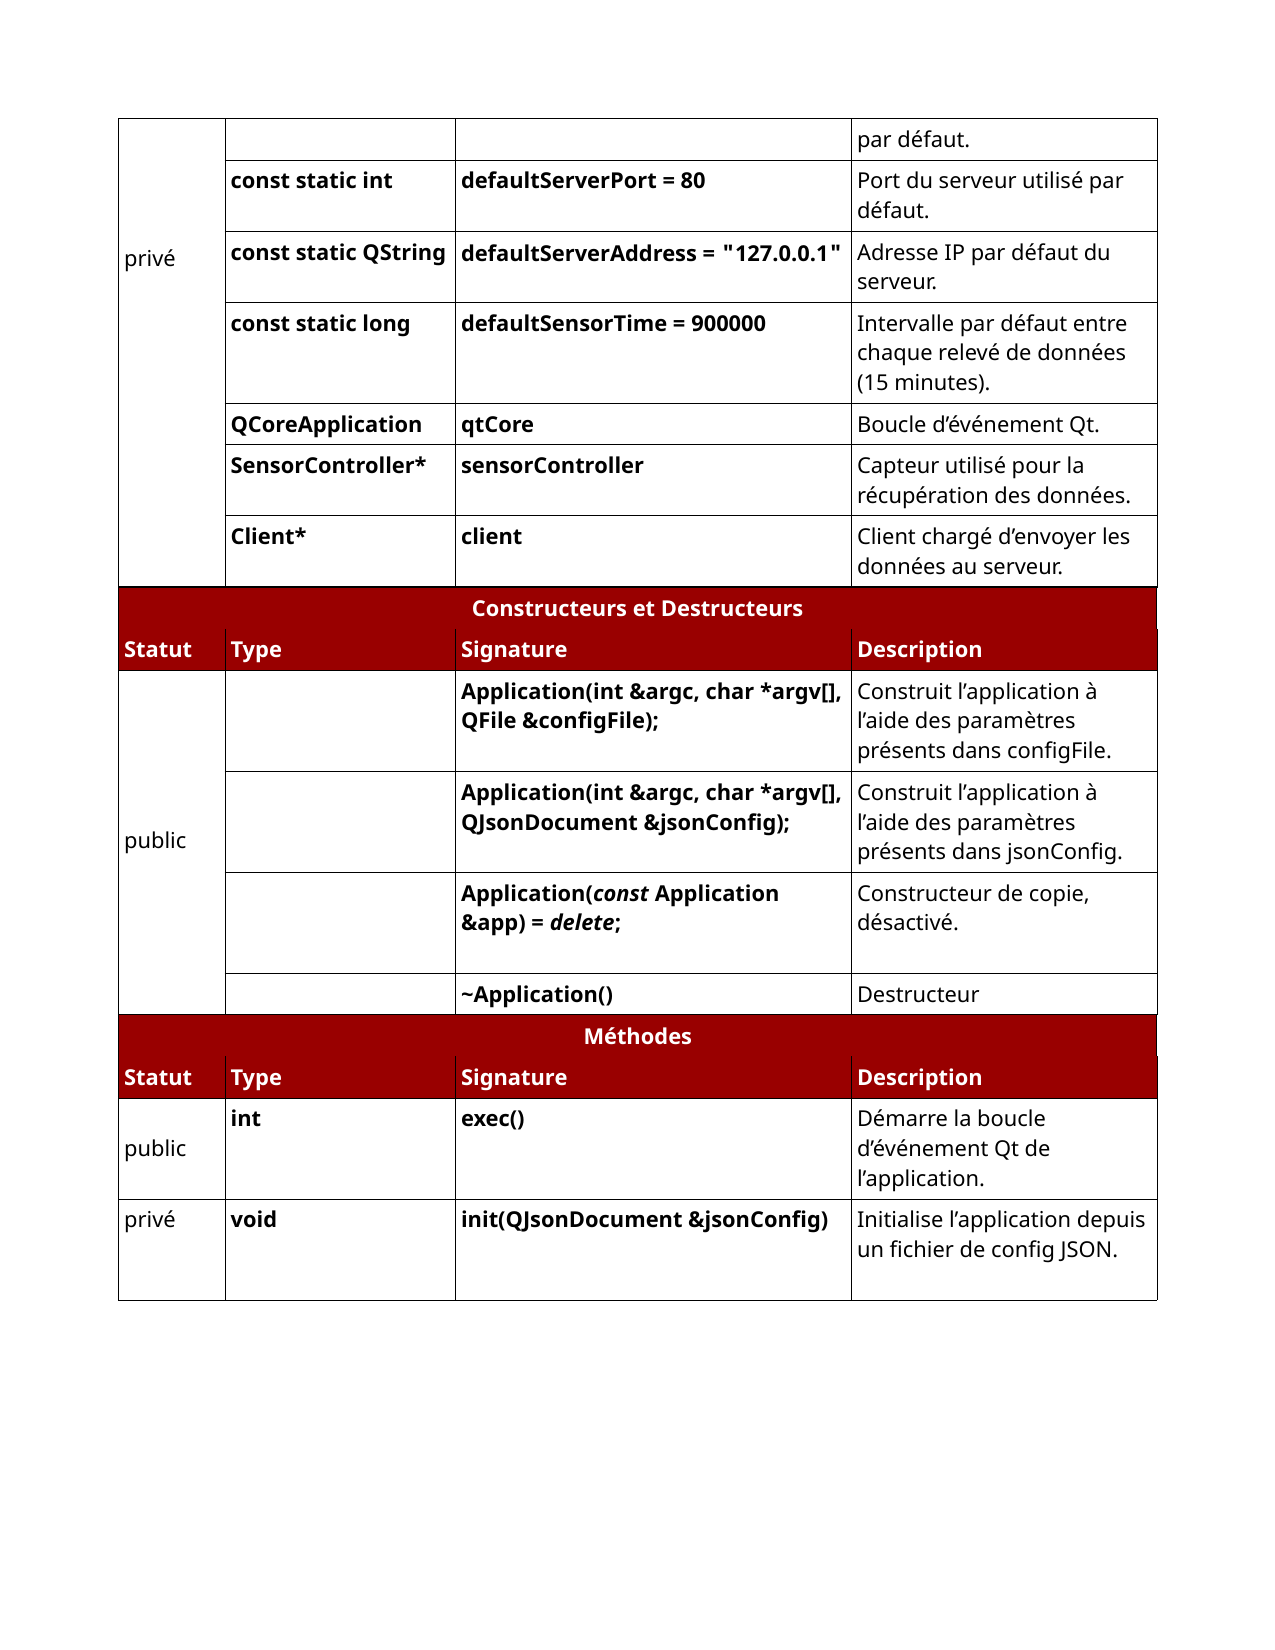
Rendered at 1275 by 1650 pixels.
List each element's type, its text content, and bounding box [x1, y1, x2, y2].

table_cell [226, 119, 455, 159]
table_cell Intervalle par défaut entre chaque relevé de données (15 minutes). [852, 303, 1157, 403]
table_cell Application(int &argc, char *argv[], QJsonDocument &jsonConfig); [456, 772, 851, 872]
table_cell Client* [226, 516, 455, 586]
table_cell sensorController [456, 445, 851, 515]
table_cell par défaut. [852, 119, 1157, 159]
table_cell client [456, 516, 851, 586]
table_cell [226, 772, 455, 872]
table_cell [456, 119, 851, 159]
table_cell const static QString [226, 232, 455, 302]
table_cell Description [852, 1056, 1157, 1098]
table_cell Initialise l’application depuis un fichier de config JSON. [852, 1200, 1157, 1299]
table_cell Constructeurs et Destructeurs [119, 588, 1156, 629]
table_cell Construit l’application à l’aide des paramètres présents dans jsonConfig. [852, 772, 1157, 872]
table_cell Méthodes [119, 1015, 1156, 1056]
table_cell [226, 873, 455, 973]
table_cell Type [226, 629, 455, 670]
table_cell init(QJsonDocument &jsonConfig) [456, 1200, 851, 1299]
table_cell Constructeur de copie, désactivé. [852, 873, 1157, 973]
table_cell privé [119, 119, 225, 586]
table_cell Boucle d’événement Qt. [852, 404, 1157, 444]
table_cell privé [119, 1200, 225, 1299]
table_cell QCoreApplication [226, 404, 455, 444]
table_cell Démarre la boucle d’événement Qt de l’application. [852, 1099, 1157, 1198]
table_cell defaultSensorTime = 900000 [456, 303, 851, 403]
table_cell Construit l’application à l’aide des paramètres présents dans configFile. [852, 671, 1157, 771]
table_cell const static long [226, 303, 455, 403]
table_cell Application(int &argc, char *argv[], QFile &configFile); [456, 671, 851, 771]
table_cell [226, 974, 455, 1014]
table_cell Client chargé d’envoyer les données au serveur. [852, 516, 1157, 586]
table_cell defaultServerAddress = "127.0.0.1" [456, 232, 851, 302]
table_cell qtCore [456, 404, 851, 444]
table_cell exec() [456, 1099, 851, 1198]
table_cell Type [226, 1056, 455, 1098]
table_cell [226, 671, 455, 771]
table_cell Signature [456, 629, 851, 670]
table_cell Port du serveur utilisé par défaut. [852, 161, 1157, 231]
table_cell public [119, 1099, 225, 1198]
table_cell void [226, 1200, 455, 1299]
table_cell Statut [119, 629, 225, 670]
table_cell Adresse IP par défaut du serveur. [852, 232, 1157, 302]
table_cell Application(const Application &app) = delete; [456, 873, 851, 973]
table_cell ~Application() [456, 974, 851, 1014]
table_cell const static int [226, 161, 455, 231]
table_cell int [226, 1099, 455, 1198]
table_cell Destructeur [852, 974, 1157, 1014]
table_cell defaultServerPort = 80 [456, 161, 851, 231]
table_cell SensorController* [226, 445, 455, 515]
table_cell Statut [119, 1056, 225, 1098]
table_cell Capteur utilisé pour la récupération des données. [852, 445, 1157, 515]
table_cell Signature [456, 1056, 851, 1098]
table_cell Description [852, 629, 1157, 670]
table_cell public [119, 671, 225, 1014]
